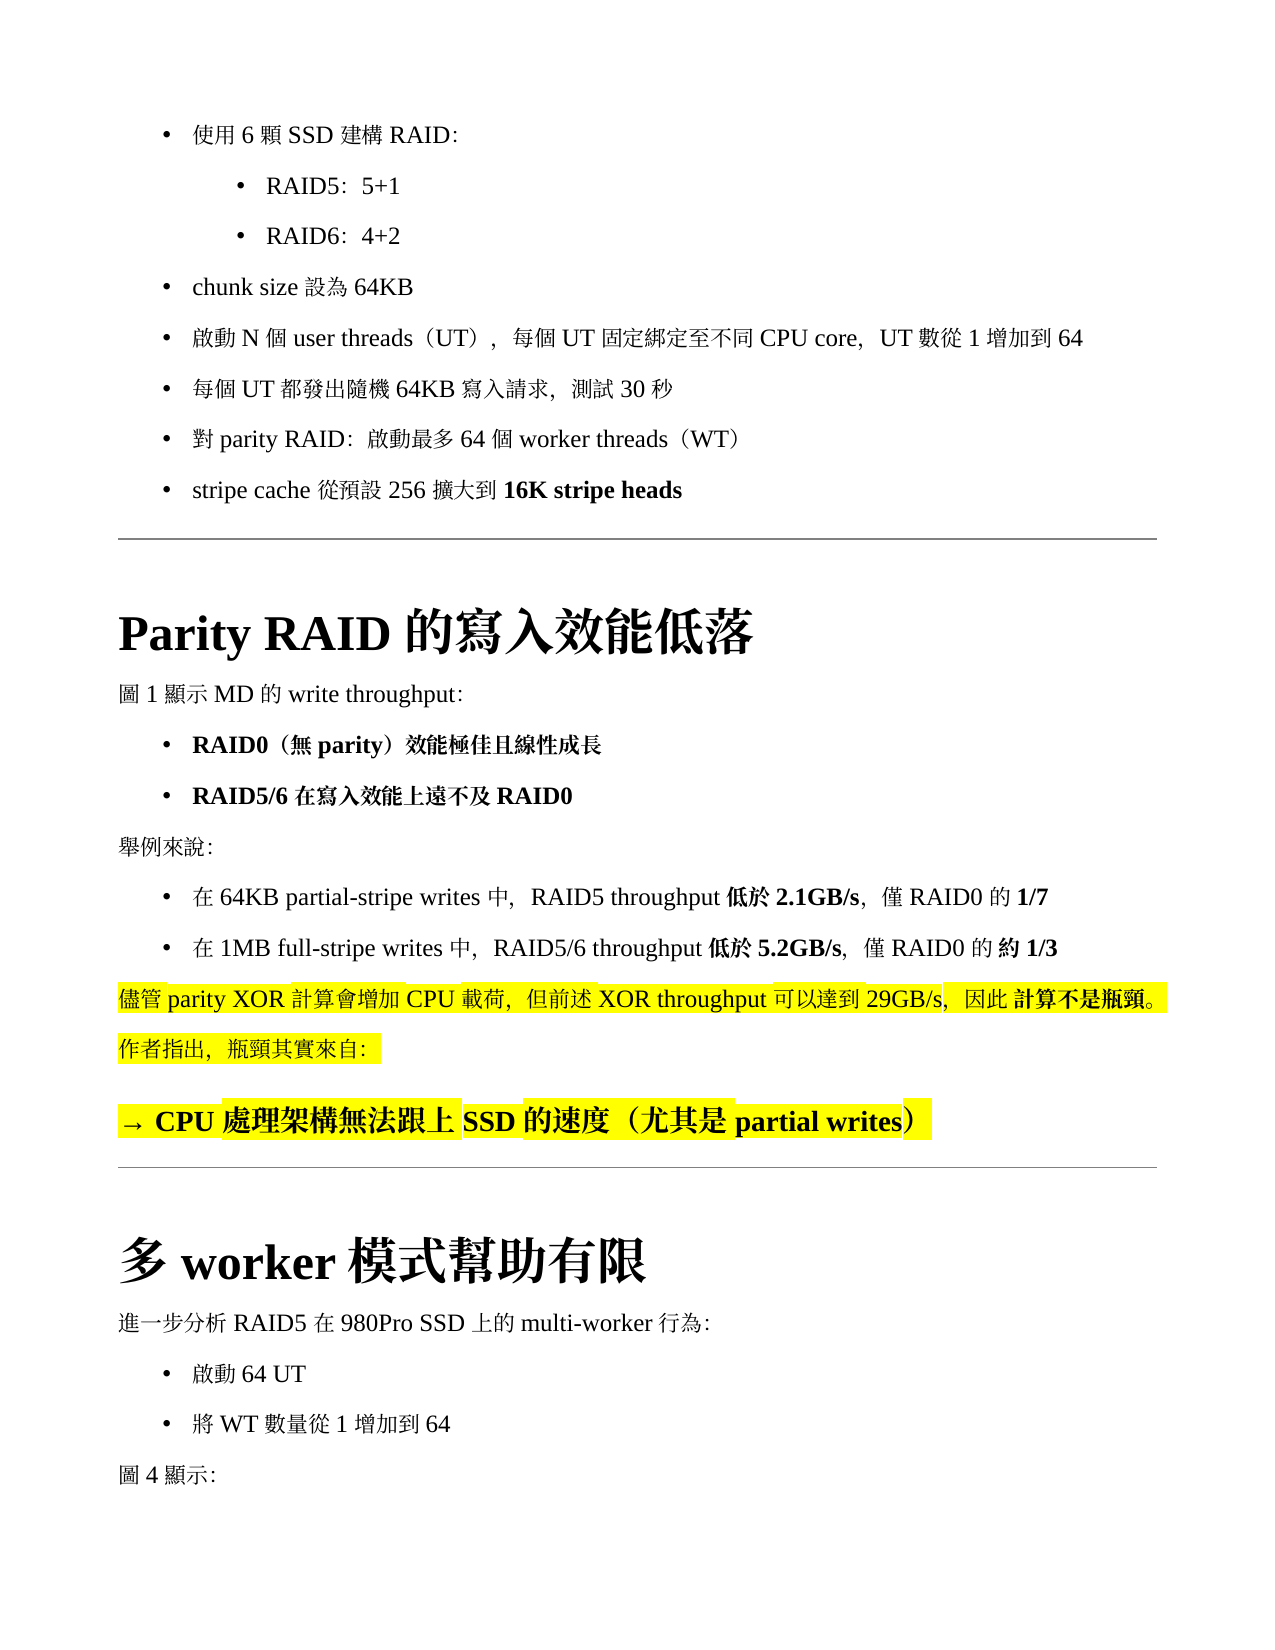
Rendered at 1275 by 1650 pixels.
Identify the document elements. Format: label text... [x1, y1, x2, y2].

subtitle Parity RAID 的寫入效能低落 [118, 593, 1157, 665]
text 圖 4 顯示： [118, 1458, 1157, 1490]
list RAID5/6 在寫入效能上遠不及 RAID0 [162, 779, 1157, 811]
list 在 1MB full-stripe writes 中，RAID5/6 throughput 低於 5.2GB/s，僅 RAID0 的 約 1/3 [162, 931, 1157, 963]
list 啟動 64 UT [162, 1357, 1157, 1388]
subtitle 多 worker 模式幫助有限 [118, 1222, 1157, 1293]
list stripe cache 從預設 256 擴大到 16K stripe heads [162, 473, 1157, 505]
list 每個 UT 都發出隨機 64KB 寫入請求，測試 30 秒 [162, 372, 1157, 403]
text 進一步分析 RAID5 在 980Pro SSD 上的 multi-worker 行為： [118, 1306, 1157, 1337]
list 將 WT 數量從 1 增加到 64 [162, 1407, 1157, 1439]
list 在 64KB partial-stripe writes 中，RAID5 throughput 低於 2.1GB/s，僅 RAID0 的 1/7 [162, 881, 1157, 912]
list RAID5：5+1 [236, 169, 1157, 200]
list 啟動 N 個 user threads（UT），每個 UT 固定綁定至不同 CPU core，UT 數從 1 增加到 64 [162, 321, 1157, 352]
list chunk size 設為 64KB [162, 270, 1157, 302]
text 圖 1 顯示 MD 的 write throughput： [118, 678, 1157, 709]
text 儘管 parity XOR 計算會增加 CPU 載荷，但前述 XOR throughput 可以達到 29GB/s，因此 計算不是瓶頸。 [118, 982, 1157, 1013]
list RAID0（無 parity）效能極佳且線性成長 [162, 728, 1157, 760]
text 作者指出，瓶頸其實來自： [118, 1033, 1157, 1064]
list RAID6：4+2 [236, 219, 1157, 251]
subtitle → CPU 處理架構無法跟上 SSD 的速度（尤其是 partial writes） [118, 1098, 1157, 1140]
list 對 parity RAID：啟動最多 64 個 worker threads（WT） [162, 422, 1157, 454]
list 使用 6 顆 SSD 建構 RAID： [162, 118, 1157, 149]
text 舉例來說： [118, 830, 1157, 861]
